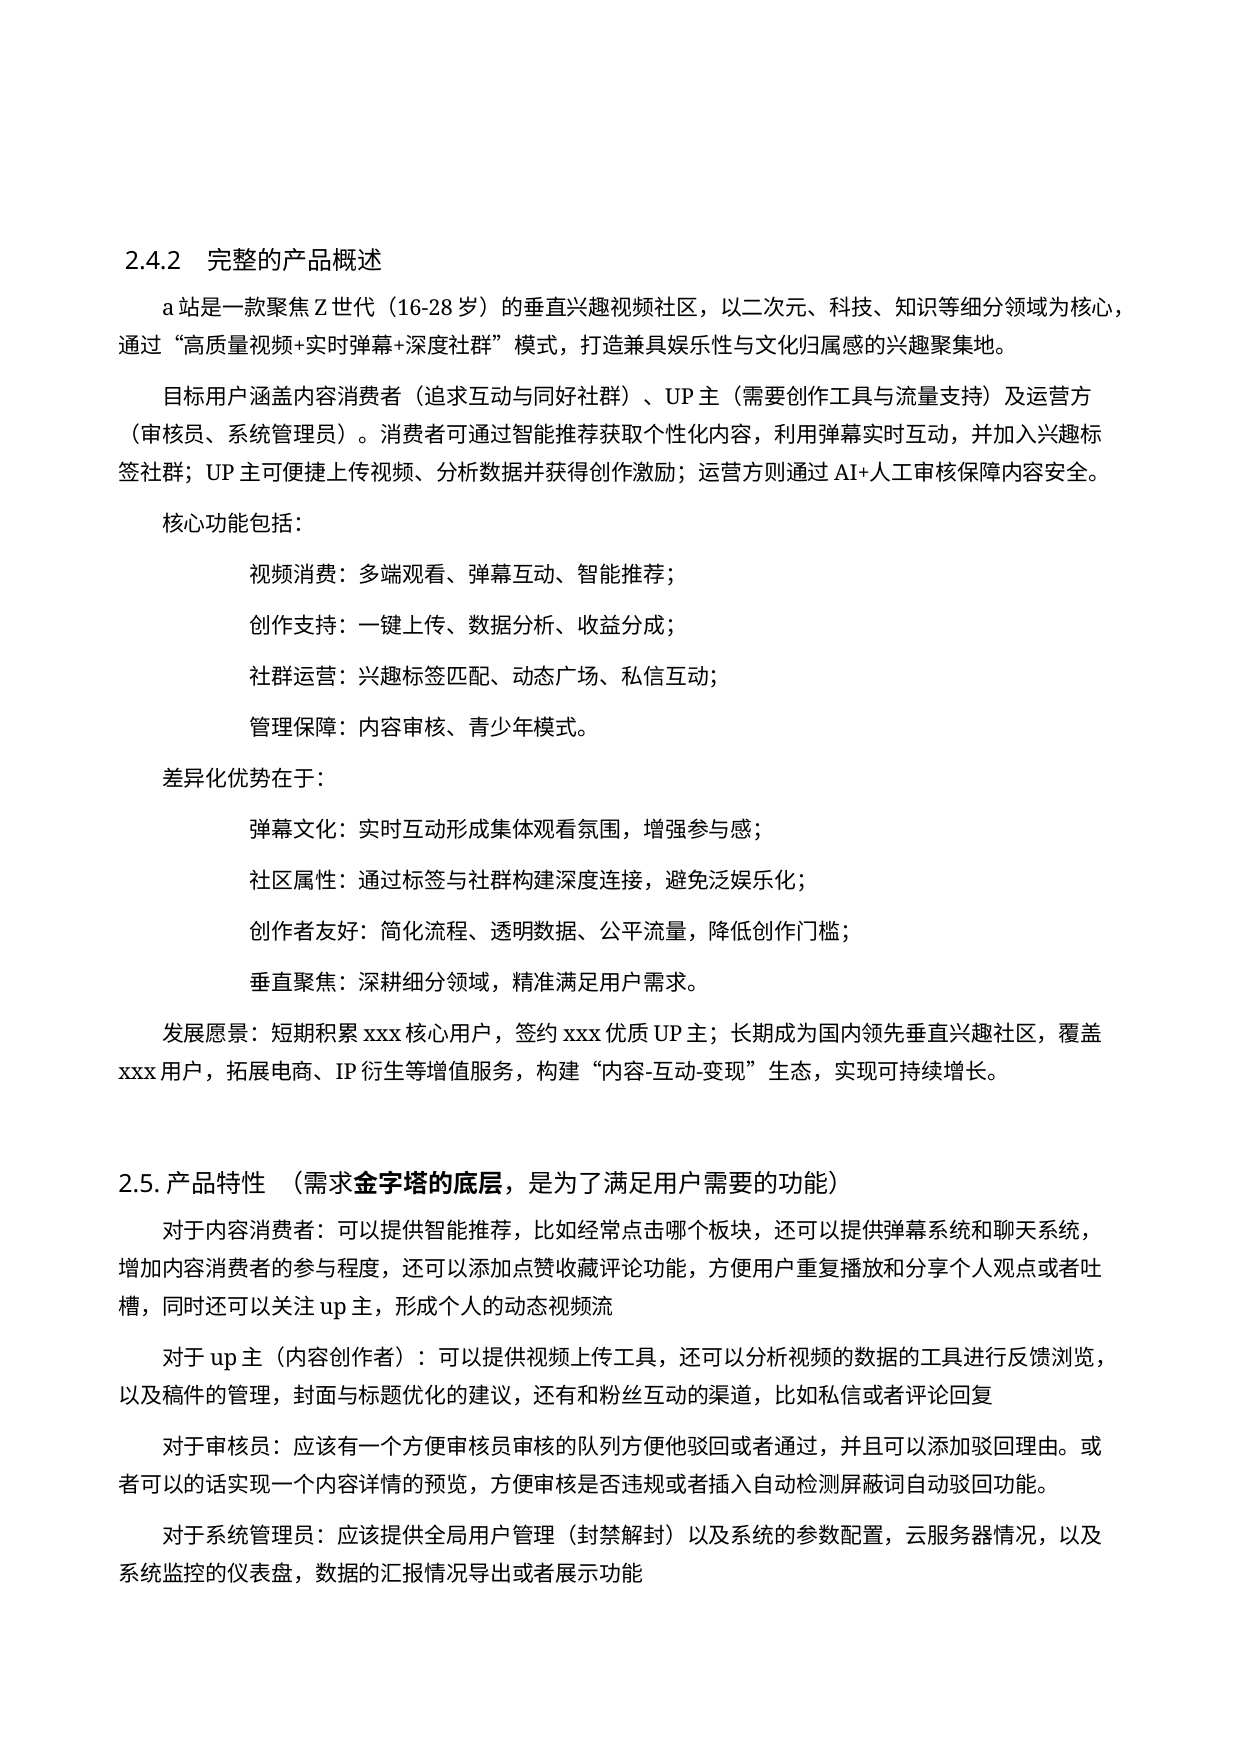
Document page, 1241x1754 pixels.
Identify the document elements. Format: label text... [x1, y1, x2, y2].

text 创作者友好：简化流程、透明数据、公平流量，降低创作门槛； [118, 914, 1122, 946]
text 社群运营：兴趣标签匹配、动态广场、私信互动； [118, 659, 1122, 691]
text 垂直聚焦：深耕细分领域，精准满足用户需求。 [118, 965, 1122, 997]
subtitle 完整的产品概述 [118, 240, 1122, 276]
text 对于审核员：应该有一个方便审核员审核的队列方便他驳回或者通过，并且可以添加驳回理由。或者可以的话实现一个内容详情的预览，方便审核是否违规或者插入自动检测屏蔽词自动驳回功能。 [118, 1429, 1122, 1499]
subtitle 产品特性 （需求金字塔的底层，是为了满足用户需要的功能） [118, 1164, 1122, 1200]
text 弹幕文化：实时互动形成集体观看氛围，增强参与感； [118, 812, 1122, 844]
text a站是一款聚焦Z世代（16-28岁）的垂直兴趣视频社区，以二次元、科技、知识等细分领域为核心，通过“高质量视频+实时弹幕+深度社群”模式，打造兼具娱乐性与文化归属感的兴趣聚集地。 [118, 290, 1122, 360]
text 视频消费：多端观看、弹幕互动、智能推荐； [118, 557, 1122, 589]
text 对于up主（内容创作者）：可以提供视频上传工具，还可以分析视频的数据的工具进行反馈浏览，以及稿件的管理，封面与标题优化的建议，还有和粉丝互动的渠道，比如私信或者评论回复 [118, 1340, 1122, 1410]
text 创作支持：一键上传、数据分析、收益分成； [118, 608, 1122, 640]
text 发展愿景：短期积累xxx核心用户，签约xxx优质UP主；长期成为国内领先垂直兴趣社区，覆盖xxx用户，拓展电商、IP衍生等增值服务，构建“内容-互动-变现”生态，实现可持续增长。 [118, 1016, 1122, 1086]
text 对于内容消费者：可以提供智能推荐，比如经常点击哪个板块，还可以提供弹幕系统和聊天系统，增加内容消费者的参与程度，还可以添加点赞收藏评论功能，方便用户重复播放和分享个人观点或者吐槽，同时还可以关注up主，形成个人的动态视频流 [118, 1213, 1122, 1321]
text 对于系统管理员：应该提供全局用户管理（封禁解封）以及系统的参数配置，云服务器情况，以及系统监控的仪表盘，数据的汇报情况导出或者展示功能 [118, 1518, 1122, 1588]
text 差异化优势在于： [118, 761, 1122, 793]
text 目标用户涵盖内容消费者（追求互动与同好社群）、UP主（需要创作工具与流量支持）及运营方（审核员、系统管理员）。消费者可通过智能推荐获取个性化内容，利用弹幕实时互动，并加入兴趣标签社群；UP主可便捷上传视频、分析数据并获得创作激励；运营方则通过AI+人工审核保障内容安全。 [118, 379, 1122, 487]
text 社区属性：通过标签与社群构建深度连接，避免泛娱乐化； [118, 863, 1122, 895]
text 核心功能包括： [118, 506, 1122, 538]
text 管理保障：内容审核、青少年模式。 [118, 710, 1122, 742]
